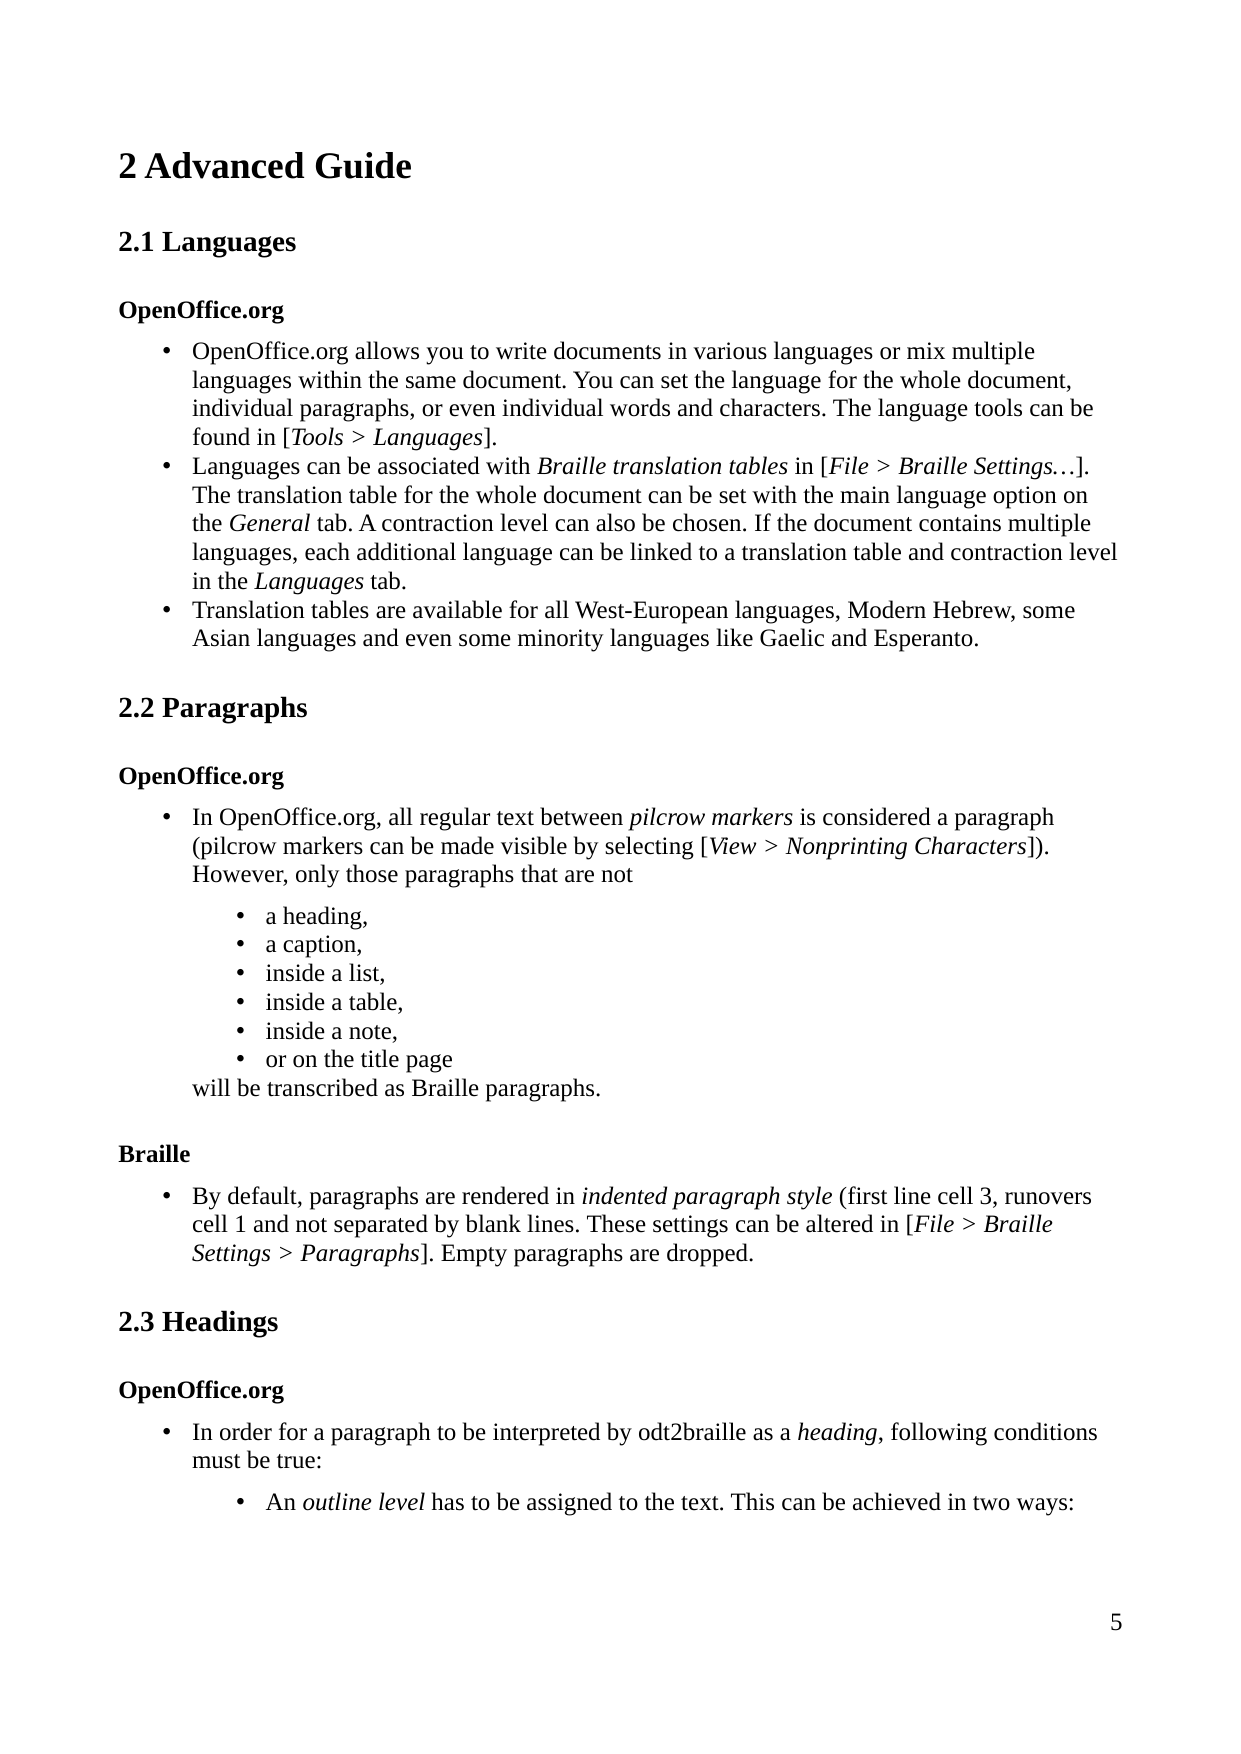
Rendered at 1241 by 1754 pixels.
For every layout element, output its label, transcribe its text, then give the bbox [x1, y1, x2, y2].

list In order for a paragraph to be interpreted by odt2braille as a heading, following conditions must be true: [162, 1417, 1122, 1474]
subtitle OpenOffice.org [118, 1376, 1122, 1404]
subtitle OpenOffice.org [118, 761, 1122, 789]
list or on the title page [236, 1044, 1122, 1073]
list In OpenOffice.org, all regular text between pilcrow markers is considered a paragraph (pilcrow markers can be made visible by selecting [View > Nonprinting Characters]). However, only those paragraphs that are not [162, 802, 1122, 888]
subtitle OpenOffice.org [118, 295, 1122, 323]
list will be transcribed as Braille paragraphs. [162, 1073, 1122, 1102]
subtitle 2 Advanced Guide [118, 143, 1122, 186]
subtitle 2.1 Languages [118, 224, 1122, 257]
list a caption, [236, 929, 1122, 958]
subtitle Braille [118, 1139, 1122, 1168]
list inside a note, [236, 1016, 1122, 1044]
list Translation tables are available for all West-European languages, Modern Hebrew, some Asian languages and even some minority languages like Gaelic and Esperanto. [162, 595, 1122, 652]
subtitle 2.3 Headings [118, 1304, 1122, 1338]
list An outline level has to be assigned to the text. This can be achieved in two ways: [236, 1487, 1122, 1516]
list inside a list, [236, 958, 1122, 987]
list a heading, [236, 901, 1122, 929]
list Languages can be associated with Braille translation tables in [File > Braille Settings…]. The translation table for the whole document can be set with the main language option on the General tab. A contraction level can also be chosen. If the document contains multiple languages, each additional language can be linked to a translation table and contraction level in the Languages tab. [162, 451, 1122, 595]
list inside a table, [236, 987, 1122, 1016]
list OpenOffice.org allows you to write documents in various languages or mix multiple languages within the same document. You can set the language for the whole document, individual paragraphs, or even individual words and characters. The language tools can be found in [Tools > Languages]. [162, 336, 1122, 451]
subtitle 2.2 Paragraphs [118, 690, 1122, 723]
list By default, paragraphs are rendered in indented paragraph style (first line cell 3, runovers cell 1 and not separated by blank lines. These settings can be altered in [File > Braille Settings > Paragraphs]. Empty paragraphs are dropped. [162, 1181, 1122, 1267]
